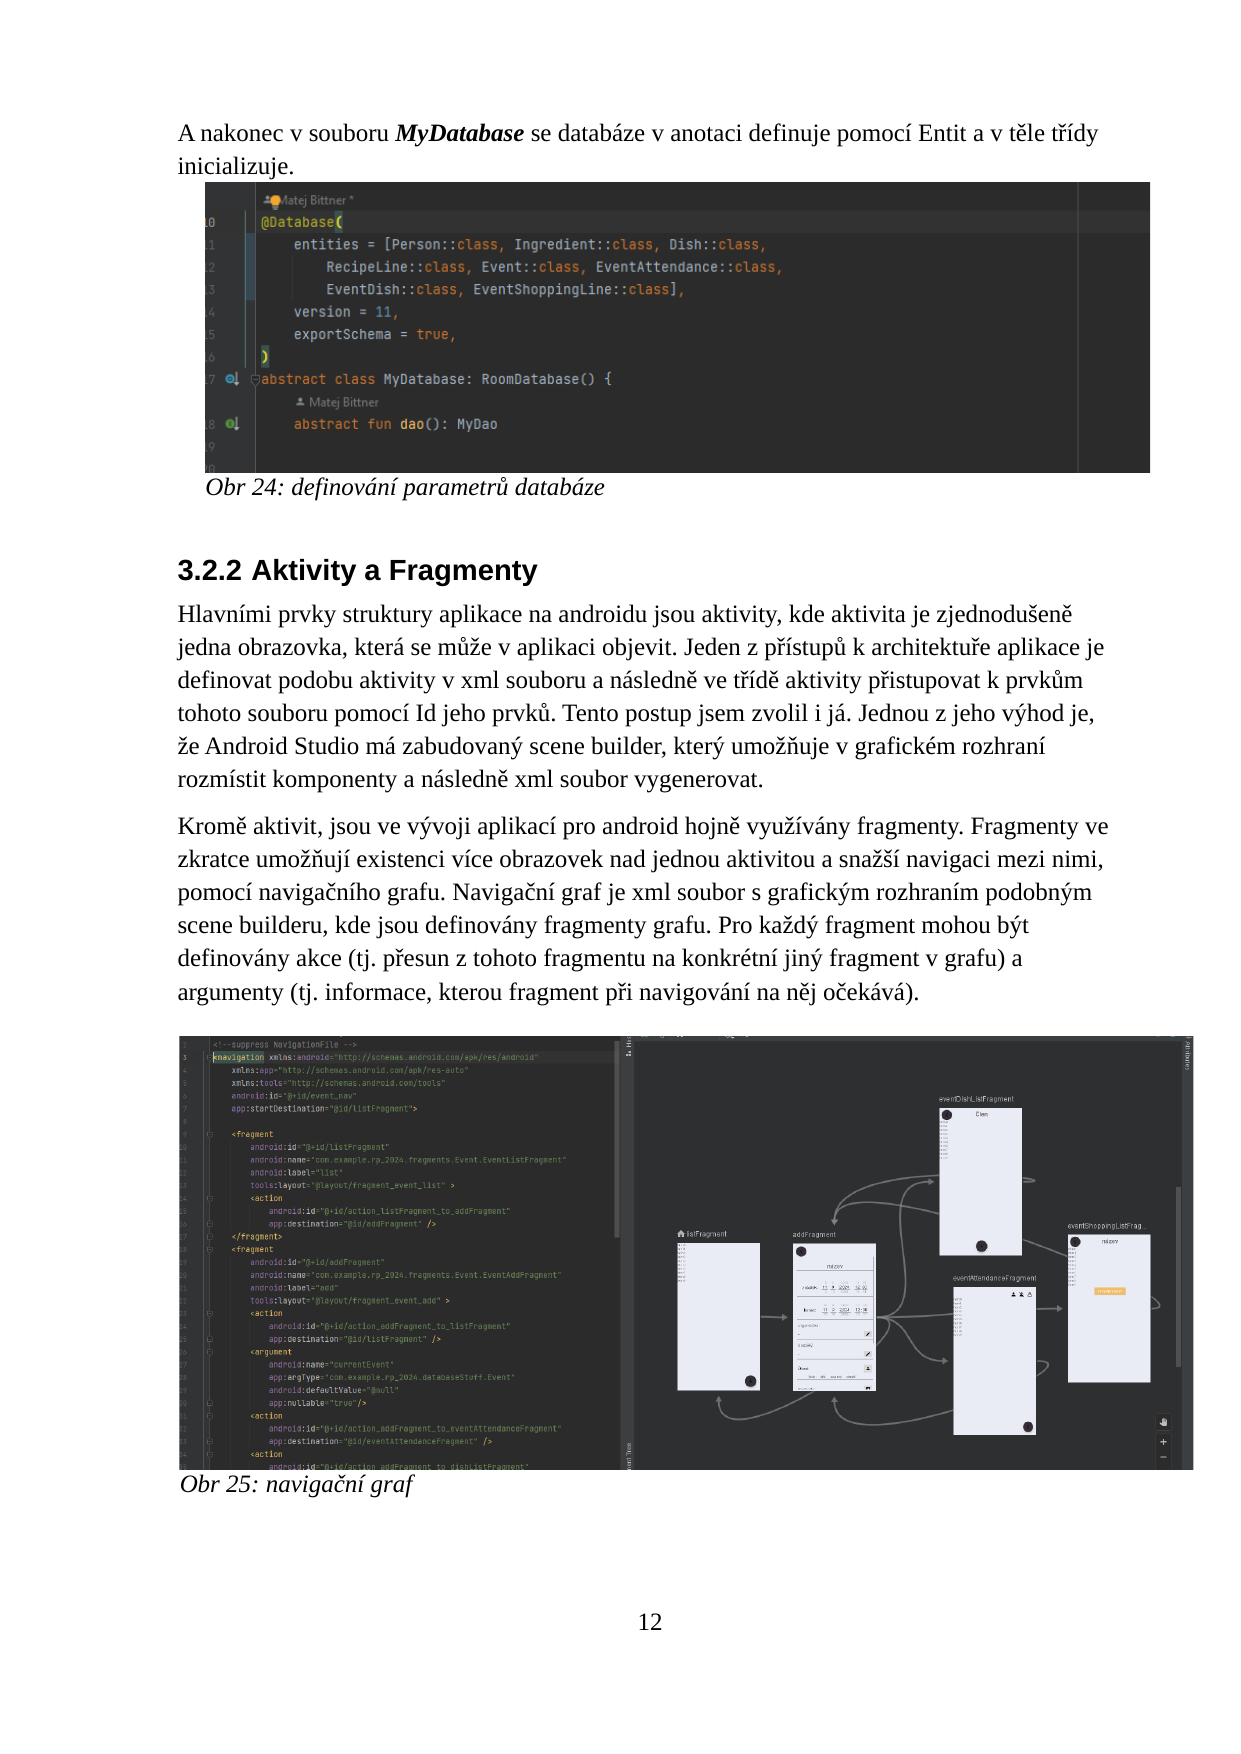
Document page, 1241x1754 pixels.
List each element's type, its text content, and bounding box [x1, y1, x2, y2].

subtitle Aktivity a Fragmenty [177, 553, 1122, 586]
text Obr 25: navigační graf [179, 1470, 1193, 1498]
text A nakonec v souboru MyDatabase se databáze v anotaci definuje pomocí Entit a v těle třídy inicializuje. [177, 118, 1122, 180]
picture [179, 1036, 1194, 1470]
text Obr 24: definování parametrů databáze [205, 473, 1150, 501]
picture [205, 182, 1150, 473]
text Kromě aktivit, jsou ve vývoji aplikací pro android hojně využívány fragmenty. Fragmenty ve zkratce umožňují existenci více obrazovek nad jednou aktivitou a snažší navigaci mezi nimi, pomocí navigačního grafu. Navigační graf je xml soubor s grafickým rozhraním podobným scene builderu, kde jsou definovány fragmenty grafu. Pro každý fragment mohou být definovány akce (tj. přesun z tohoto fragmentu na konkrétní jiný fragment v grafu) a argumenty (tj. informace, kterou fragment při navigování na něj očekává). [177, 811, 1122, 1005]
text Hlavními prvky struktury aplikace na androidu jsou aktivity, kde aktivita je zjednodušeně jedna obrazovka, která se může v aplikaci objevit. Jeden z přístupů k architektuře aplikace je definovat podobu aktivity v xml souboru a následně ve třídě aktivity přistupovat k prvkům tohoto souboru pomocí Id jeho prvků. Tento postup jsem zvolil i já. Jednou z jeho výhod je, že Android Studio má zabudovaný scene builder, který umožňuje v grafickém rozhraní rozmístit komponenty a následně xml soubor vygenerovat. [177, 599, 1122, 793]
